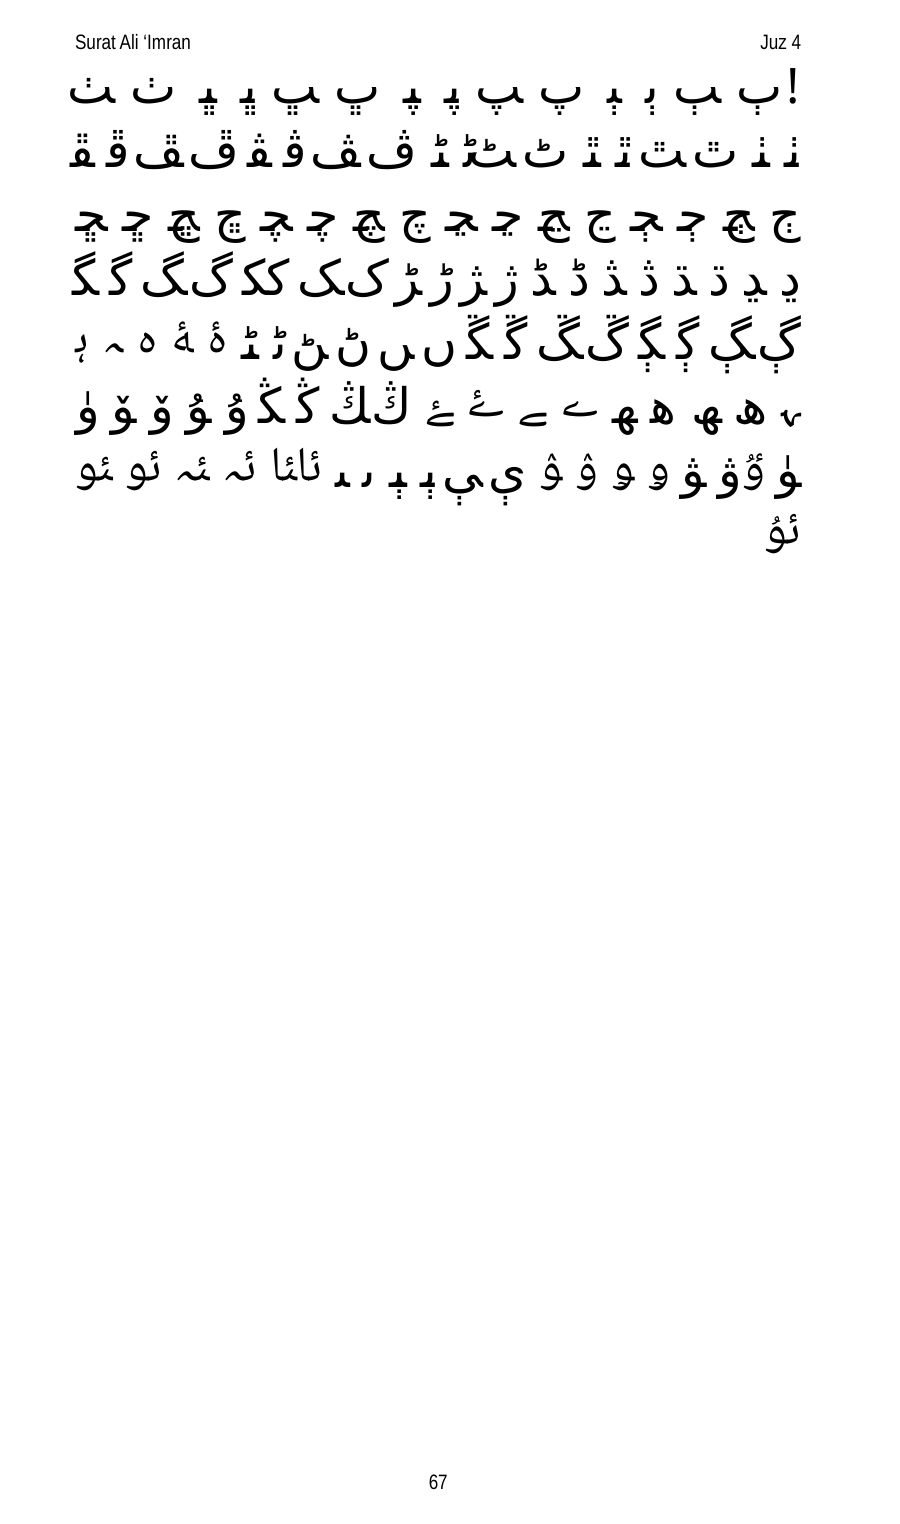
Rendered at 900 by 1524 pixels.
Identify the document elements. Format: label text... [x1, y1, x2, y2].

text !ﭒ ﭓ ﭔ ﭕ ﭖ ﭗ ﭘ ﭙ ﭚ ﭛ ﭜ ﭝ ﭞ ﭟ [75, 60, 801, 124]
text ﭠ ﭡ ﭢ ﭣ ﭤ ﭥ ﭦ ﭧﭨ ﭩ ﭪ ﭫ ﭬ ﭭ ﭮ ﭯ ﭰ ﭱ ﭲ ﭳ ﭴ ﭵ ﭶ ﭷ ﭸ ﭹ ﭺ ﭻ ﭼ ﭽ ﭾ ﭿ ﮀ ﮁ ﮂ ﮃ ﮄ ﮅ ﮆ ﮇ ﮈ ﮉ ﮊ ﮋ ﮌ ﮍ ﮎ ﮏ ﮐﮑ ﮒ ﮓ ﮔ ﮕ ﮖ ﮗ ﮘ ﮙ ﮚ ﮛ ﮜ ﮝ ﮞ ﮟ ﮠ ﮡ ﮢ ﮣ ﮤ ﮥ ﮦ ﮧ ﮨ ﮩ ﮪ ﮫ ﮬ ﮭ ﮮ ﮯ ﮰ ﮱ ﯓ ﯔ ﯕ ﯖ ﯗ ﯘ ﯙ ﯚ ﯛ ﯜ ﯝﯞ ﯟ ﯠ ﯡ ﯢ ﯣ ﯤ ﯥ ﯦ ﯧ ﯨ ﯩ ﯪﯫ ﯬ ﯭ ﯮ ﯯ ﯰ [75, 124, 801, 571]
